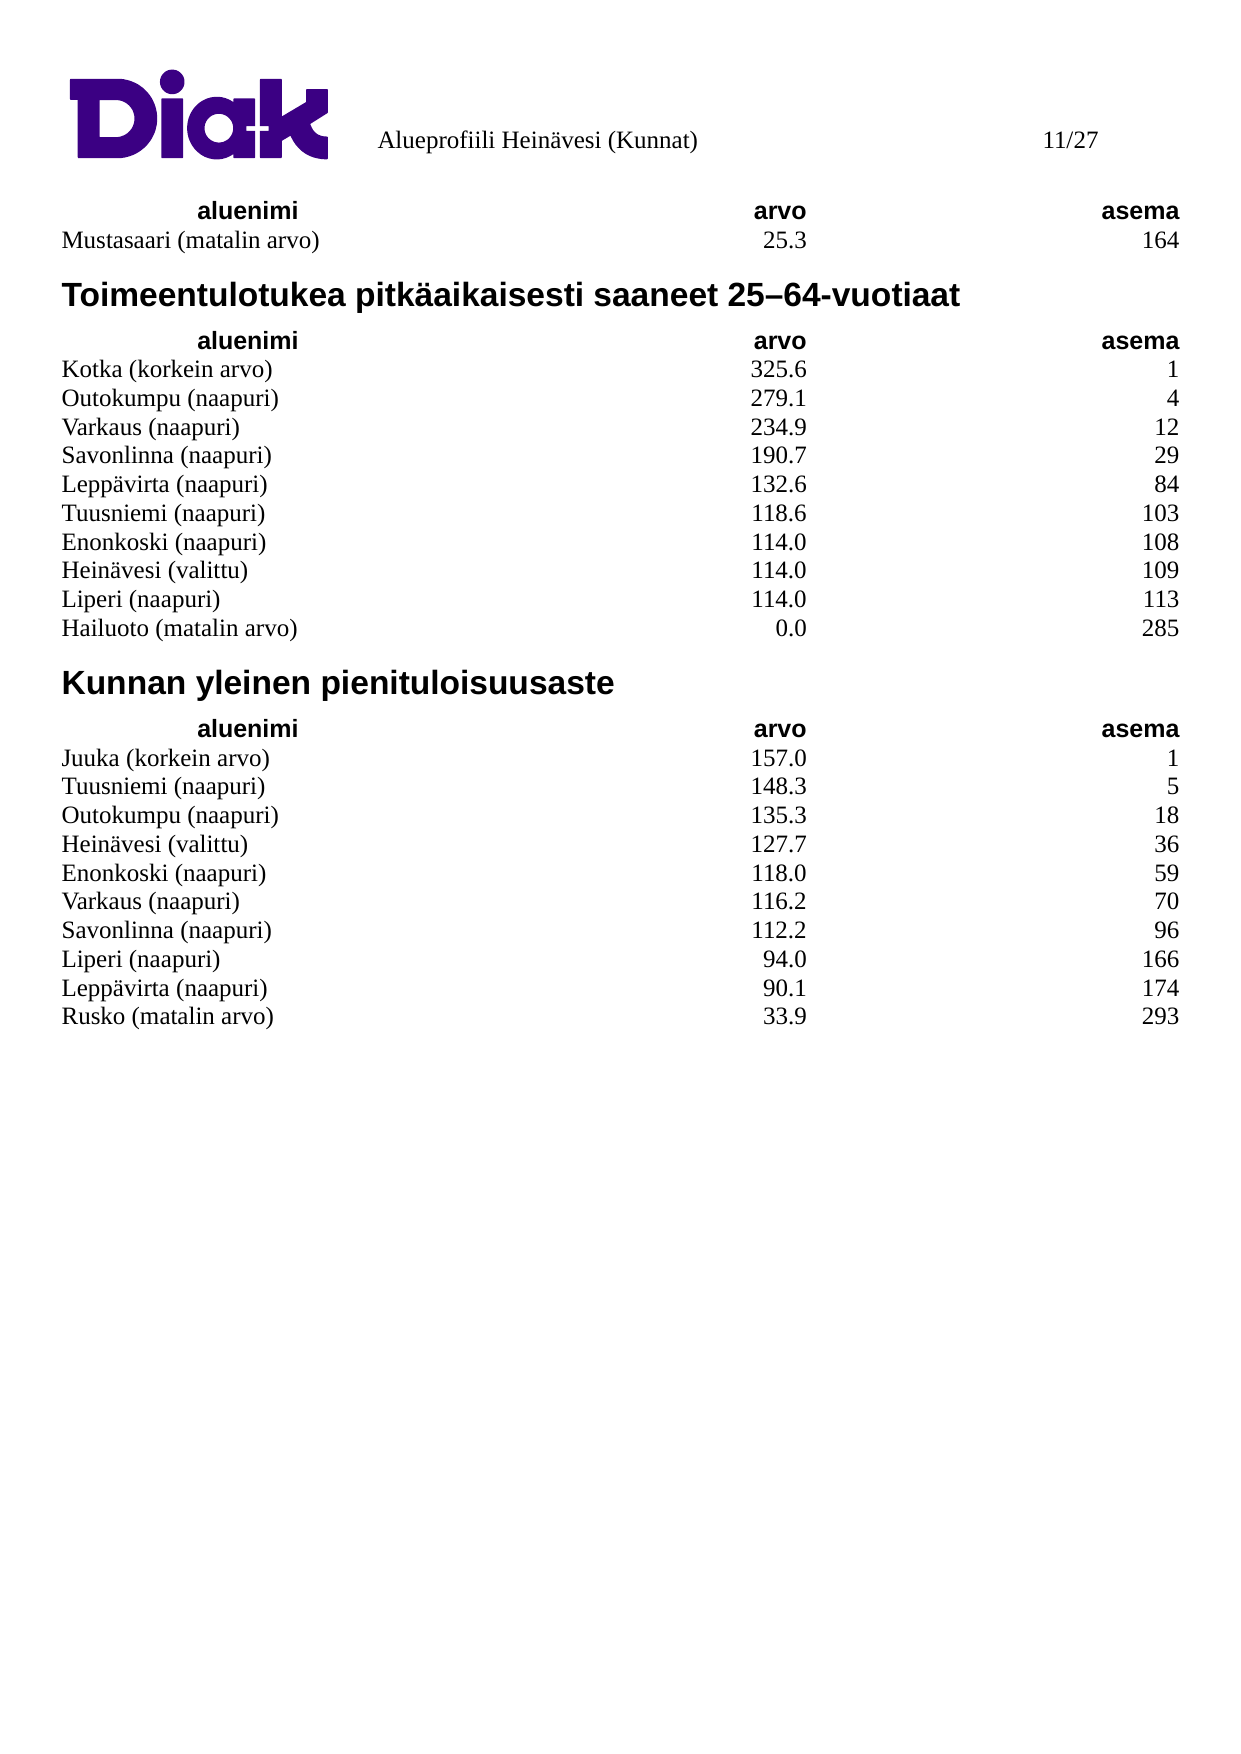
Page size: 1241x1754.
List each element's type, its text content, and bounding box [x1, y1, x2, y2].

table_cell 279.1 [434, 383, 806, 412]
table_cell 127.7 [434, 829, 806, 858]
table_cell Liperi (naapuri) [61, 944, 434, 973]
table_cell 234.9 [434, 412, 806, 441]
table_cell 29 [806, 441, 1179, 469]
subtitle Kunnan yleinen pienituloisuusaste [61, 663, 1179, 701]
table_header asema [806, 714, 1179, 743]
table_cell 113 [806, 584, 1179, 613]
table_cell Leppävirta (naapuri) [61, 469, 434, 498]
table_cell 325.6 [434, 354, 806, 383]
table_header asema [806, 326, 1179, 354]
table_cell 174 [806, 973, 1179, 1001]
table_cell 157.0 [434, 743, 806, 771]
table_header asema [806, 196, 1179, 225]
table_cell 90.1 [434, 973, 806, 1001]
table_cell 166 [806, 944, 1179, 973]
table_cell 116.2 [434, 886, 806, 915]
table_cell 109 [806, 556, 1179, 584]
table_cell Kotka (korkein arvo) [61, 354, 434, 383]
table_cell 84 [806, 469, 1179, 498]
table_cell 59 [806, 858, 1179, 886]
table_cell Enonkoski (naapuri) [61, 858, 434, 886]
table_cell 96 [806, 915, 1179, 944]
table_cell 118.6 [434, 498, 806, 527]
subtitle Toimeentulotukea pitkäaikaisesti saaneet 25–64-vuotiaat [61, 274, 1179, 313]
table_cell 70 [806, 886, 1179, 915]
table_cell Enonkoski (naapuri) [61, 527, 434, 556]
table_cell 114.0 [434, 556, 806, 584]
table_cell Varkaus (naapuri) [61, 412, 434, 441]
table_cell 33.9 [434, 1001, 806, 1030]
table_cell Tuusniemi (naapuri) [61, 498, 434, 527]
table_cell Outokumpu (naapuri) [61, 800, 434, 829]
table_cell 5 [806, 771, 1179, 800]
table_header aluenimi [61, 326, 434, 354]
table_cell Juuka (korkein arvo) [61, 743, 434, 771]
table_cell 135.3 [434, 800, 806, 829]
table_cell 36 [806, 829, 1179, 858]
table_cell Heinävesi (valittu) [61, 829, 434, 858]
table_cell 0.0 [434, 613, 806, 642]
table_header arvo [434, 196, 806, 225]
table_cell 112.2 [434, 915, 806, 944]
table_cell 1 [806, 743, 1179, 771]
table_header aluenimi [61, 714, 434, 743]
table_cell 114.0 [434, 527, 806, 556]
table_cell 1 [806, 354, 1179, 383]
table_cell Rusko (matalin arvo) [61, 1001, 434, 1030]
table_cell 114.0 [434, 584, 806, 613]
table_cell 18 [806, 800, 1179, 829]
table_cell 148.3 [434, 771, 806, 800]
table_header arvo [434, 714, 806, 743]
table_cell Savonlinna (naapuri) [61, 441, 434, 469]
table_header arvo [434, 326, 806, 354]
table_cell 285 [806, 613, 1179, 642]
table_header aluenimi [61, 196, 434, 225]
table_cell 12 [806, 412, 1179, 441]
table_cell Varkaus (naapuri) [61, 886, 434, 915]
table_cell Tuusniemi (naapuri) [61, 771, 434, 800]
table_cell Mustasaari (matalin arvo) [61, 225, 434, 254]
table_cell 132.6 [434, 469, 806, 498]
table_cell 293 [806, 1001, 1179, 1030]
table_cell Leppävirta (naapuri) [61, 973, 434, 1001]
table_cell 164 [806, 225, 1179, 254]
table_cell 25.3 [434, 225, 806, 254]
table_cell Savonlinna (naapuri) [61, 915, 434, 944]
table_cell Hailuoto (matalin arvo) [61, 613, 434, 642]
table_cell Outokumpu (naapuri) [61, 383, 434, 412]
table_cell 108 [806, 527, 1179, 556]
table_cell Liperi (naapuri) [61, 584, 434, 613]
table_cell 94.0 [434, 944, 806, 973]
table_cell Heinävesi (valittu) [61, 556, 434, 584]
table_cell 190.7 [434, 441, 806, 469]
table_cell 103 [806, 498, 1179, 527]
table_cell 4 [806, 383, 1179, 412]
table_cell 118.0 [434, 858, 806, 886]
